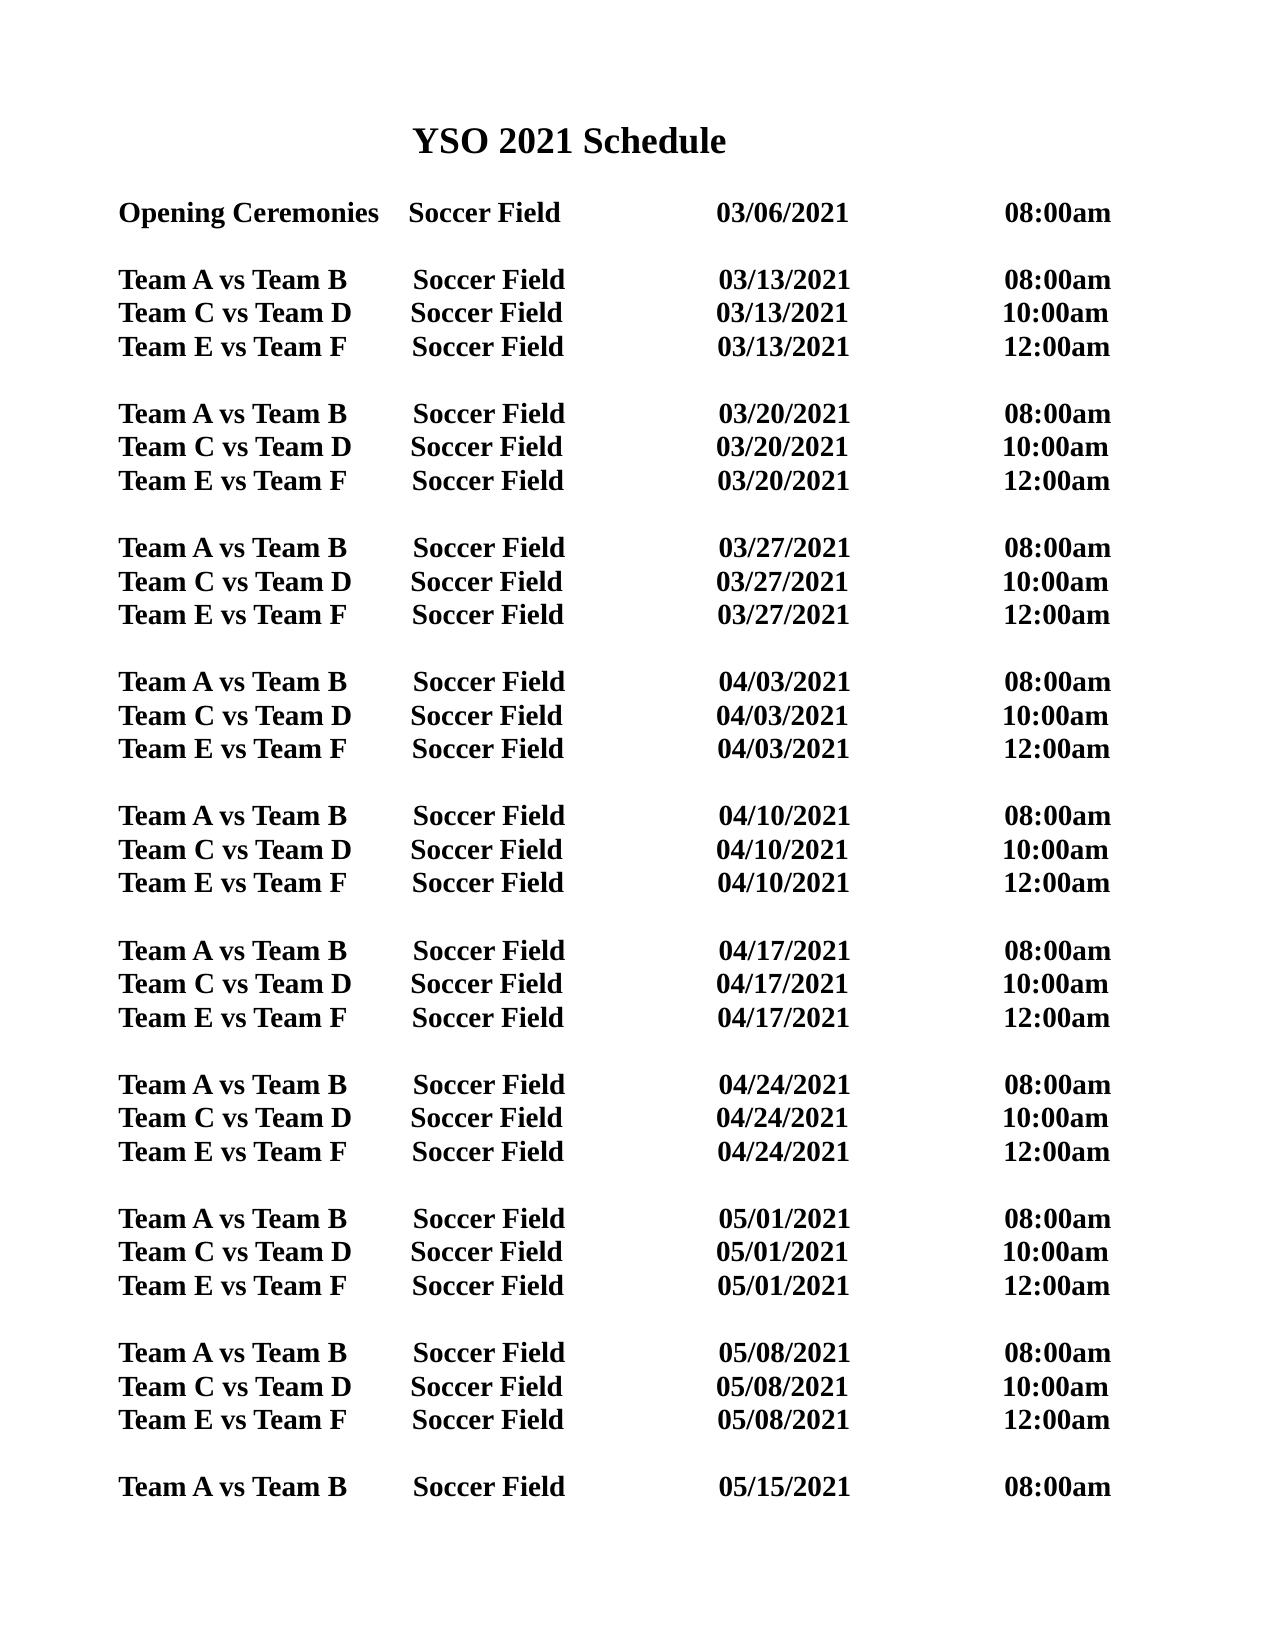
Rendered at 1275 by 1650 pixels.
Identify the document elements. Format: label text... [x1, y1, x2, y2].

text Team E vs Team F Soccer Field 03/20/2021 12:00am [118, 463, 1157, 497]
text Team C vs Team D Soccer Field 03/27/2021 10:00am [118, 564, 1157, 597]
text Team A vs Team B Soccer Field 04/17/2021 08:00am [118, 933, 1157, 966]
text Team C vs Team D Soccer Field 05/01/2021 10:00am [118, 1234, 1157, 1268]
text YSO 2021 Schedule [118, 118, 1157, 161]
text Team E vs Team F Soccer Field 05/01/2021 12:00am [118, 1268, 1157, 1302]
text Team A vs Team B Soccer Field 04/10/2021 08:00am [118, 798, 1157, 832]
text Team C vs Team D Soccer Field 03/20/2021 10:00am [118, 429, 1157, 463]
text Team E vs Team F Soccer Field 05/08/2021 12:00am [118, 1402, 1157, 1436]
text Team C vs Team D Soccer Field 04/24/2021 10:00am [118, 1100, 1157, 1134]
text Team A vs Team B Soccer Field 03/27/2021 08:00am [118, 530, 1157, 564]
text Team E vs Team F Soccer Field 03/13/2021 12:00am [118, 329, 1157, 362]
text Team A vs Team B Soccer Field 03/20/2021 08:00am [118, 396, 1157, 429]
text Team C vs Team D Soccer Field 04/17/2021 10:00am [118, 966, 1157, 1000]
text Team A vs Team B Soccer Field 03/13/2021 08:00am [118, 262, 1157, 295]
text Team A vs Team B Soccer Field 04/24/2021 08:00am [118, 1067, 1157, 1100]
text Team C vs Team D Soccer Field 04/03/2021 10:00am [118, 698, 1157, 731]
text Team E vs Team F Soccer Field 04/17/2021 12:00am [118, 1000, 1157, 1033]
text Team C vs Team D Soccer Field 03/13/2021 10:00am [118, 295, 1157, 329]
text Team E vs Team F Soccer Field 04/03/2021 12:00am [118, 731, 1157, 765]
text Team A vs Team B Soccer Field 05/15/2021 08:00am [118, 1469, 1157, 1503]
text Team E vs Team F Soccer Field 03/27/2021 12:00am [118, 597, 1157, 631]
text Team A vs Team B Soccer Field 05/01/2021 08:00am [118, 1201, 1157, 1234]
text Opening Ceremonies Soccer Field 03/06/2021 08:00am [118, 195, 1157, 228]
text Team E vs Team F Soccer Field 04/10/2021 12:00am [118, 866, 1157, 899]
text Team C vs Team D Soccer Field 05/08/2021 10:00am [118, 1369, 1157, 1402]
text Team A vs Team B Soccer Field 05/08/2021 08:00am [118, 1335, 1157, 1369]
text Team C vs Team D Soccer Field 04/10/2021 10:00am [118, 832, 1157, 866]
text Team A vs Team B Soccer Field 04/03/2021 08:00am [118, 664, 1157, 698]
text Team E vs Team F Soccer Field 04/24/2021 12:00am [118, 1134, 1157, 1167]
